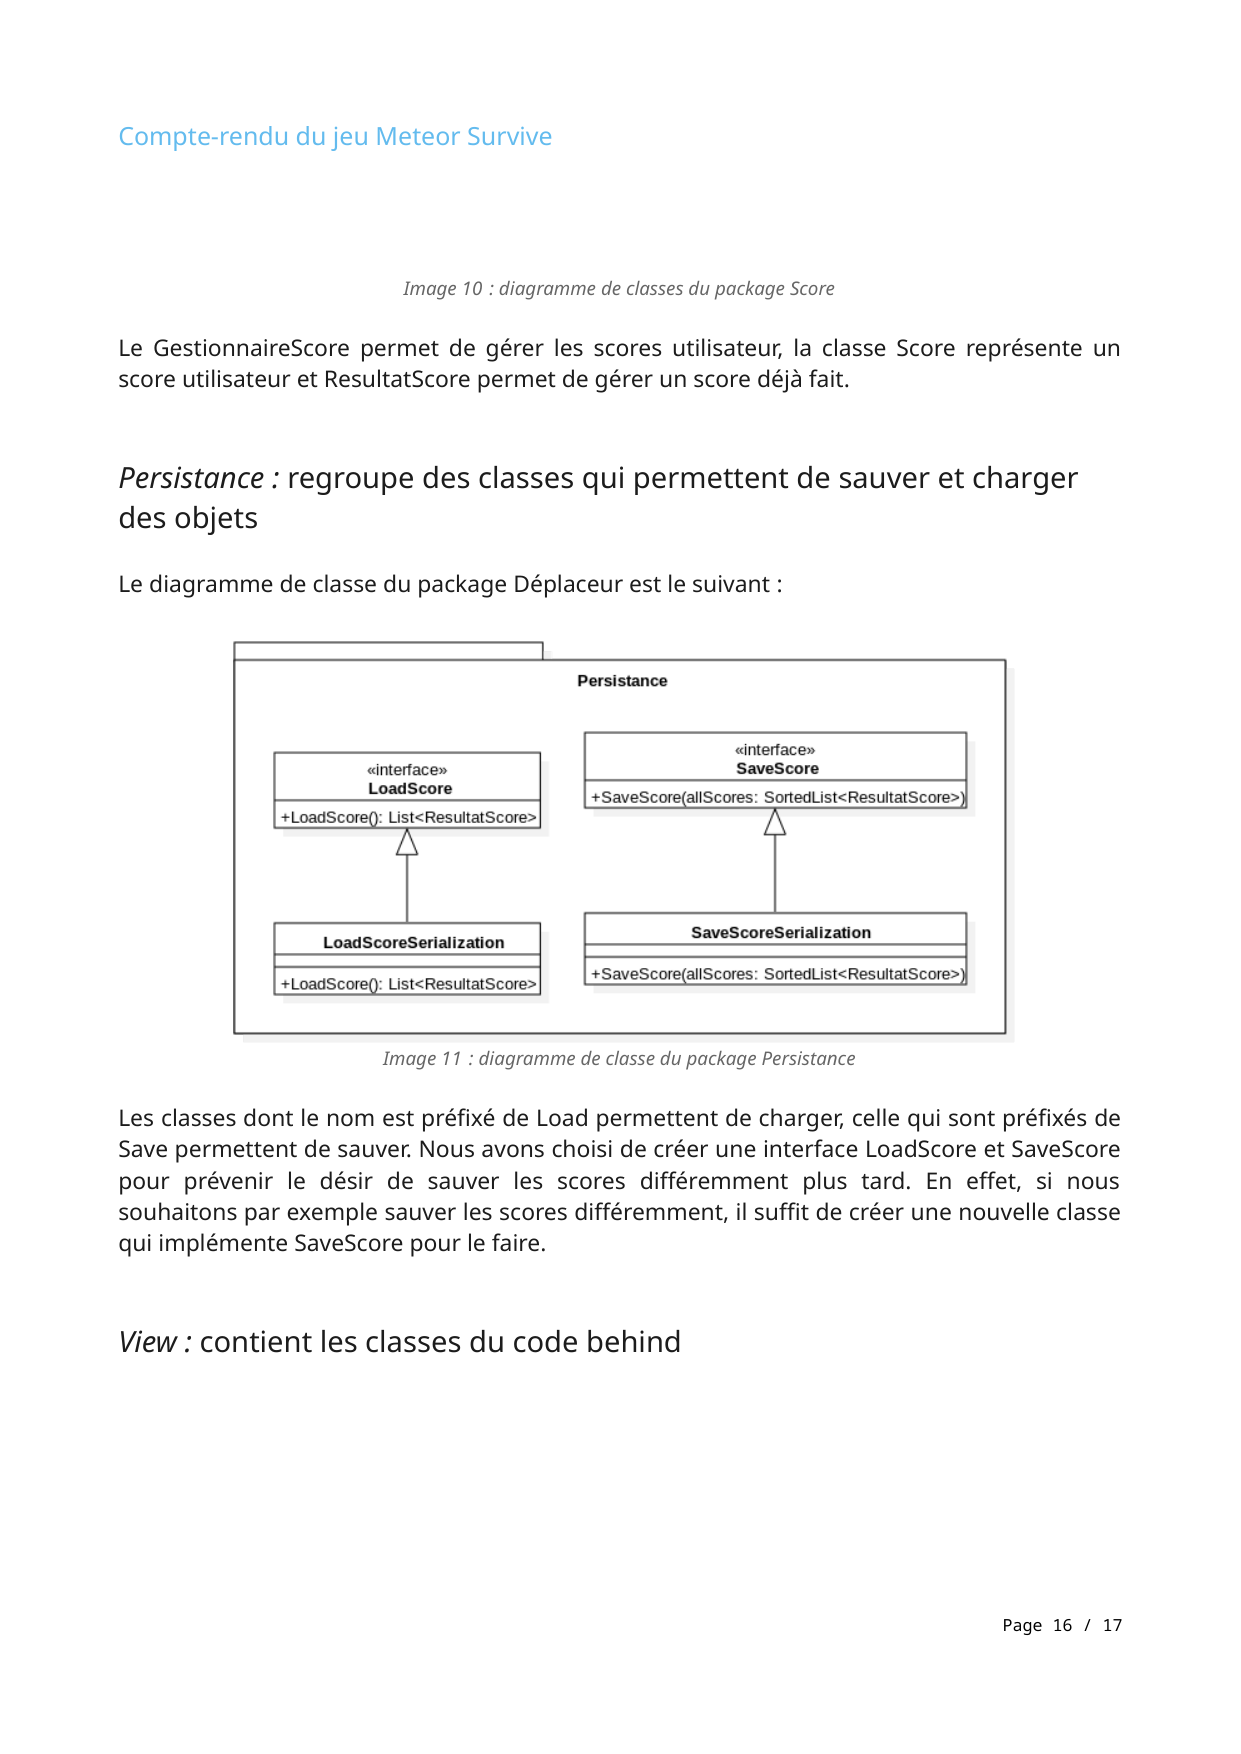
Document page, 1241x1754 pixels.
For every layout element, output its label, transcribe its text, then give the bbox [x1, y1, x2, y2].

picture [222, 630, 1018, 1046]
text Image 10 : diagramme de classes du package Score [118, 275, 1122, 301]
text Image 11 : diagramme de classe du package Persistance [118, 630, 1122, 1071]
text Le GestionnaireScore permet de gérer les scores utilisateur, la classe Score représente un score utilisateur et ResultatScore permet de gérer un score déjà fait. [118, 332, 1122, 395]
text Persistance : regroupe des classes qui permettent de sauver et charger des objets [118, 457, 1122, 537]
text Le diagramme de classe du package Déplaceur est le suivant : [118, 568, 1122, 599]
text Les classes dont le nom est préfixé de Load permettent de charger, celle qui sont préfixés de Save permettent de sauver. Nous avons choisi de créer une interface LoadScore et SaveScore pour prévenir le désir de sauver les scores différemment plus tard. En effet, si nous souhaitons par exemple sauver les scores différemment, il suffit de créer une nouvelle classe qui implémente SaveScore pour le faire. [118, 1102, 1122, 1258]
text View : contient les classes du code behind [118, 1321, 1122, 1361]
